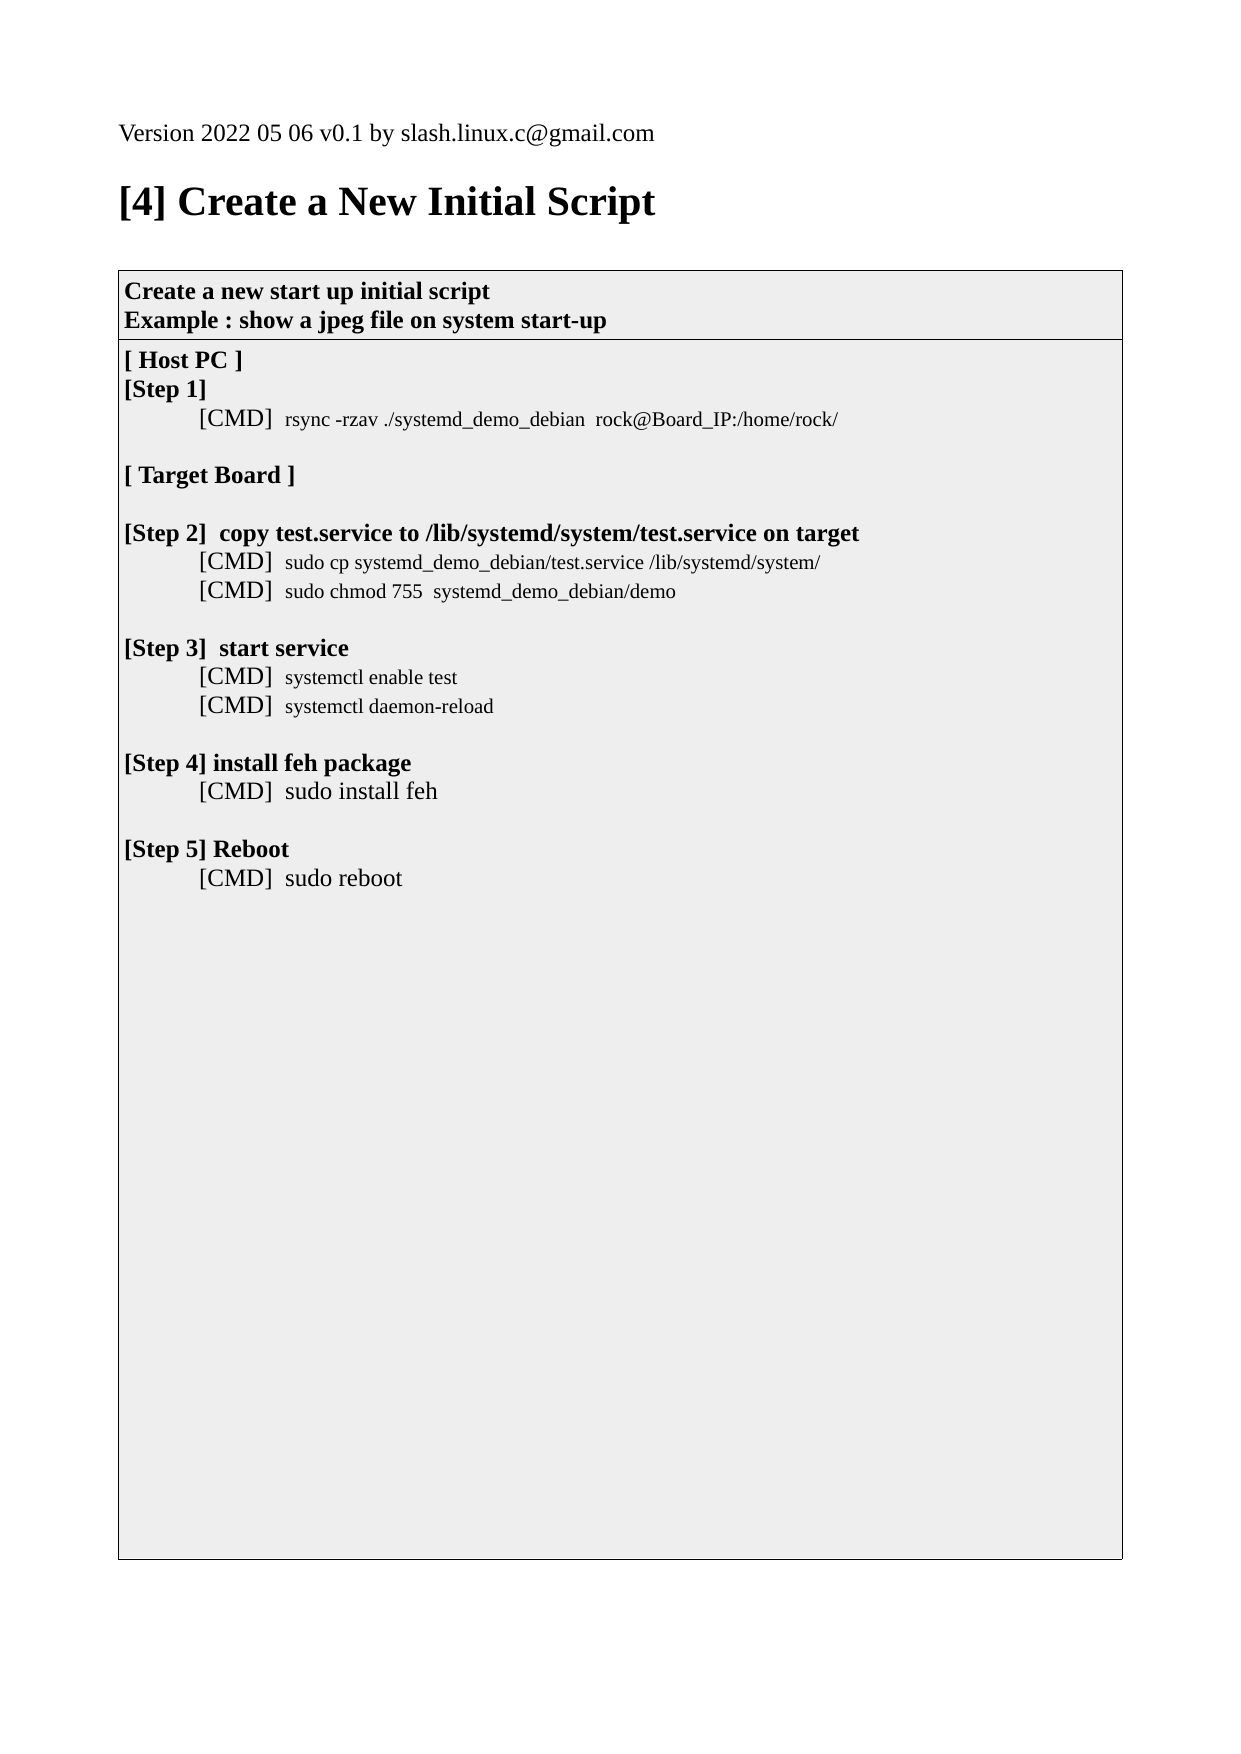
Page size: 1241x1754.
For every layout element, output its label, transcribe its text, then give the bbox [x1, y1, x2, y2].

table_header Create a new start up initial script Example : show a jpeg file on system start-up [119, 271, 1122, 339]
table_cell [ Host PC ] [Step 1] [CMD] rsync -rzav ./systemd_demo_debian rock@Board_IP:/home/rock/ [ Target Board ] [Step 2] copy test.service to /lib/systemd/system/test.service on target [CMD] sudo cp systemd_demo_debian/test.service /lib/systemd/system/ [CMD] sudo chmod 755 systemd_demo_debian/demo [Step 3] start service [CMD] systemctl enable test [CMD] systemctl daemon-reload [Step 4] install feh package [CMD] sudo install feh [Step 5] Reboot [CMD] sudo reboot [119, 340, 1122, 1558]
subtitle [4] Create a New Initial Script [118, 176, 1122, 258]
